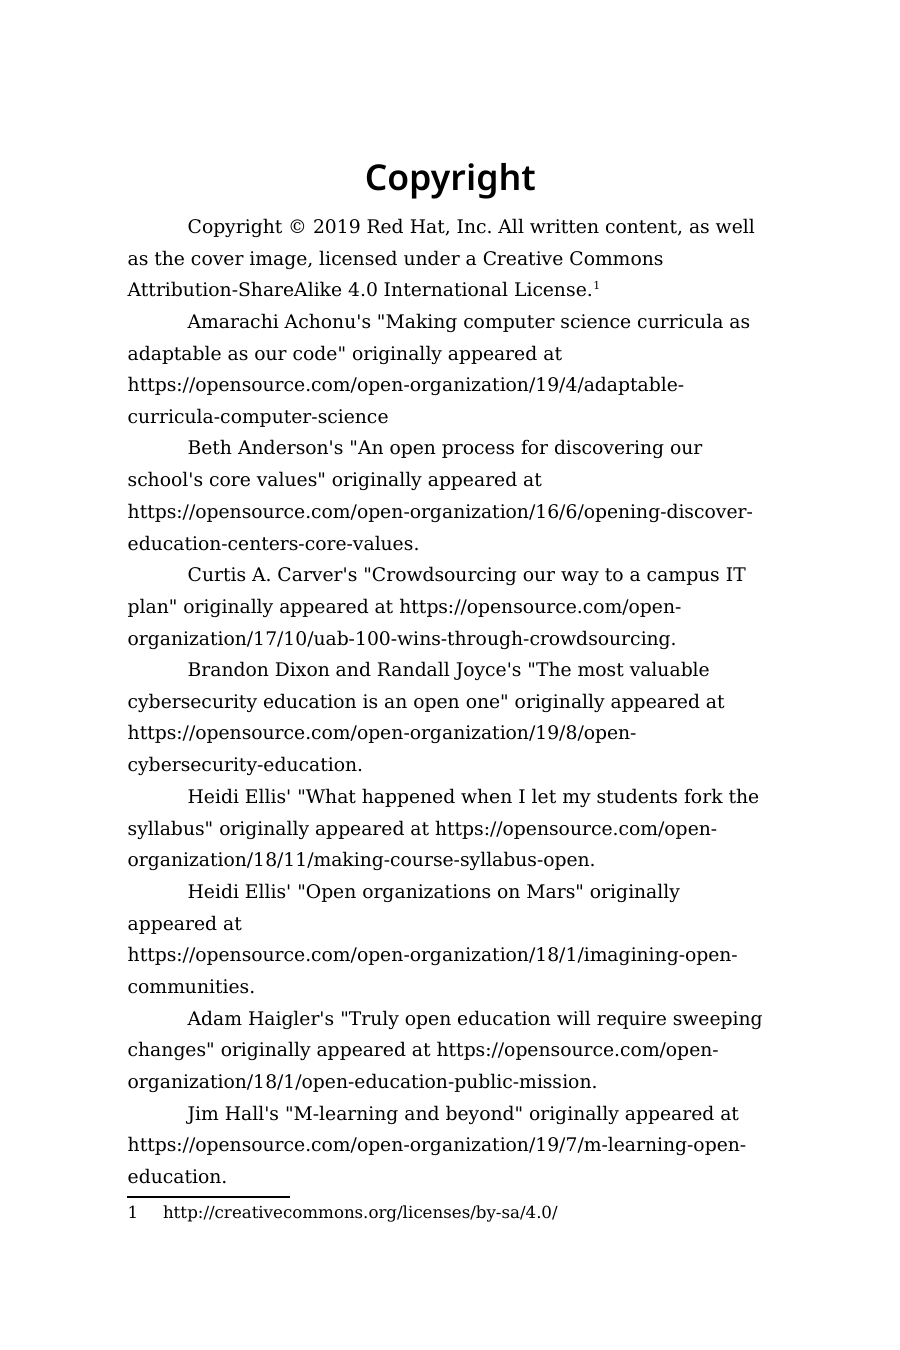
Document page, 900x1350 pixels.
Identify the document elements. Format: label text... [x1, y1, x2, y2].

text Beth Anderson's "An open process for discovering our school's core values" originally appeared at https://opensource.com/open-organization/16/6/opening-discover-education-centers-core-values. [127, 438, 772, 554]
text Amarachi Achonu's "Making computer science curricula as adaptable as our code" originally appeared at https://opensource.com/open-organization/19/4/adaptable-curricula-computer-science [127, 311, 772, 428]
text Curtis A. Carver's "Crowdsourcing our way to a campus IT plan" originally appeared at https://opensource.com/open-organization/17/10/uab-100-wins-through-crowdsourcing. [127, 564, 772, 649]
text Brandon Dixon and Randall Joyce's "The most valuable cybersecurity education is an open one" originally appeared at https://opensource.com/open-organization/19/8/open-cybersecurity-education. [127, 659, 772, 776]
text Heidi Ellis' "What happened when I let my students fork the syllabus" originally appeared at https://opensource.com/open-organization/18/11/making-course-syllabus-open. [127, 786, 772, 871]
text Copyright © 2019 Red Hat, Inc. All written content, as well as the cover image, licensed under a Creative Commons Attribution-ShareAlike 4.0 International License. [127, 216, 772, 301]
text Heidi Ellis' "Open organizations on Mars" originally appeared at https://opensource.com/open-organization/18/1/imagining-open-communities. [127, 881, 772, 998]
text Adam Haigler's "Truly open education will require sweeping changes" originally appeared at https://opensource.com/open-organization/18/1/open-education-public-mission. [127, 1008, 772, 1093]
text Jim Hall's "M-learning and beyond" originally appeared at https://opensource.com/open-organization/19/7/m-learning-open-education. [127, 1103, 772, 1188]
text http://creativecommons.org/licenses/by-sa/4.0/ [127, 1203, 772, 1222]
subtitle Copyright [127, 152, 772, 201]
